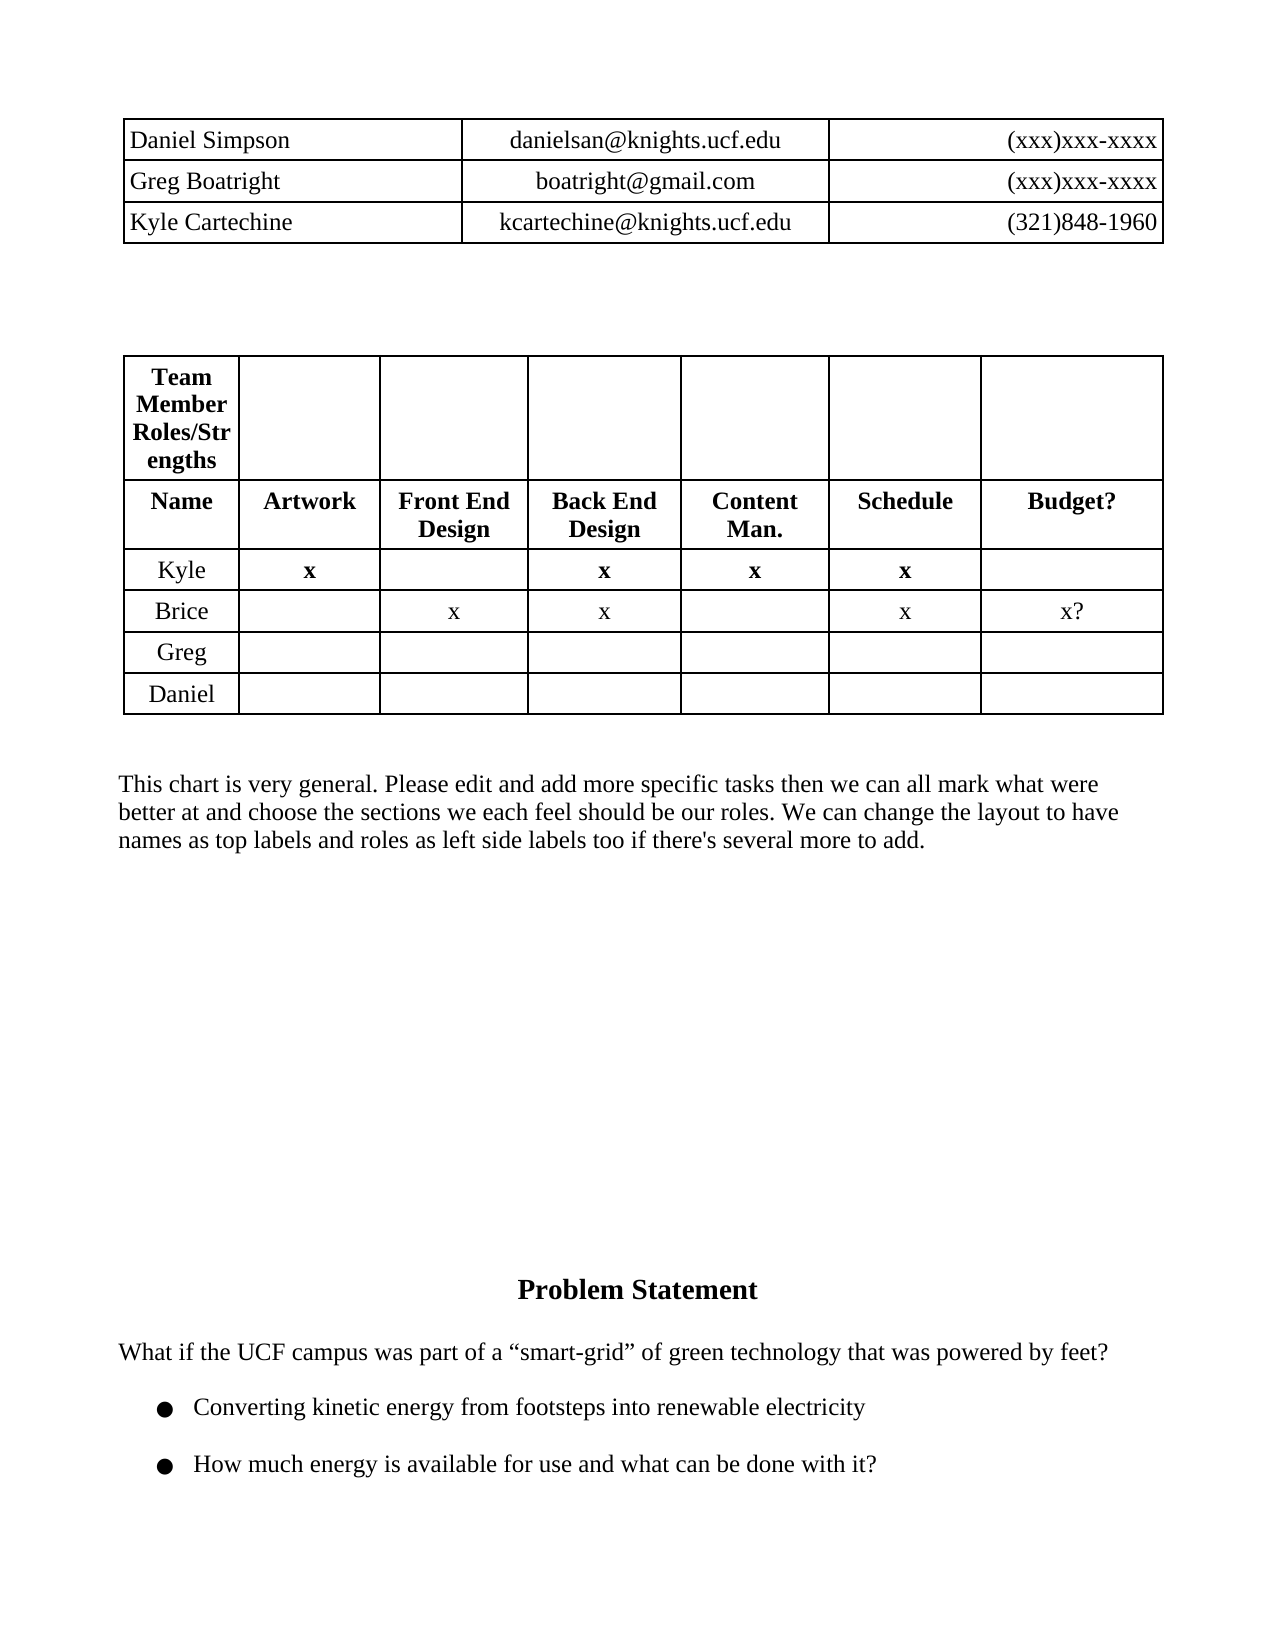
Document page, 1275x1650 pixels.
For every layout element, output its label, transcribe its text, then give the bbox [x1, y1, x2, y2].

table_cell [529, 674, 680, 713]
table_header [682, 357, 828, 479]
table_header Team Member Roles/Strengths [125, 357, 238, 479]
table_cell boatright@gmail.com [463, 161, 828, 201]
text This chart is very general. Please edit and add more specific tasks then we can all mark what were better at and choose the sections we each feel should be our roles. We can change the layout to have names as top labels and roles as left side labels too if there's several more to add. [118, 771, 1157, 854]
table_cell Daniel Simpson [125, 120, 461, 159]
table_cell Content Man. [682, 481, 828, 548]
list Converting kinetic energy from footsteps into renewable electricity [156, 1393, 1157, 1422]
table_header [830, 357, 980, 479]
table_cell Back End Design [529, 481, 680, 548]
table_cell danielsan@knights.ucf.edu [463, 120, 828, 159]
table_cell [529, 633, 680, 672]
table_cell [830, 674, 980, 713]
table_cell x? [982, 591, 1162, 631]
table_cell [240, 633, 379, 672]
table_cell Kyle [125, 550, 238, 589]
table_cell [381, 674, 527, 713]
table_cell x [830, 591, 980, 631]
table_cell Greg Boatright [125, 161, 461, 201]
table_cell Brice [125, 591, 238, 631]
table_cell [381, 633, 527, 672]
table_cell x [529, 591, 680, 631]
table_cell [982, 550, 1162, 589]
table_cell Greg [125, 633, 238, 672]
table_header [381, 357, 527, 479]
table_cell [982, 633, 1162, 672]
table_cell [240, 591, 379, 631]
table_cell [381, 550, 527, 589]
table_cell Front End Design [381, 481, 527, 548]
table_cell [682, 633, 828, 672]
table_cell Artwork [240, 481, 379, 548]
table_cell x [381, 591, 527, 631]
table_cell (xxx)xxx-xxxx [830, 120, 1162, 159]
table_cell (321)848-1960 [830, 203, 1162, 242]
table_cell Daniel [125, 674, 238, 713]
table_header [240, 357, 379, 479]
text Problem Statement [118, 1273, 1157, 1306]
table_cell Name [125, 481, 238, 548]
table_cell [982, 674, 1162, 713]
table_cell [830, 633, 980, 672]
table_cell (xxx)xxx-xxxx [830, 161, 1162, 201]
table_cell x [830, 550, 980, 589]
table_header [982, 357, 1162, 479]
table_cell Budget? [982, 481, 1162, 548]
table_cell Schedule [830, 481, 980, 548]
table_header [529, 357, 680, 479]
text What if the UCF campus was part of a “smart-grid” of green technology that was powered by feet? [118, 1338, 1157, 1366]
table_cell x [240, 550, 379, 589]
table_cell [682, 674, 828, 713]
table_cell kcartechine@knights.ucf.edu [463, 203, 828, 242]
table_cell x [682, 550, 828, 589]
table_cell Kyle Cartechine [125, 203, 461, 242]
list How much energy is available for use and what can be done with it? [156, 1450, 1157, 1479]
table_cell [682, 591, 828, 631]
table_cell [240, 674, 379, 713]
table_cell x [529, 550, 680, 589]
